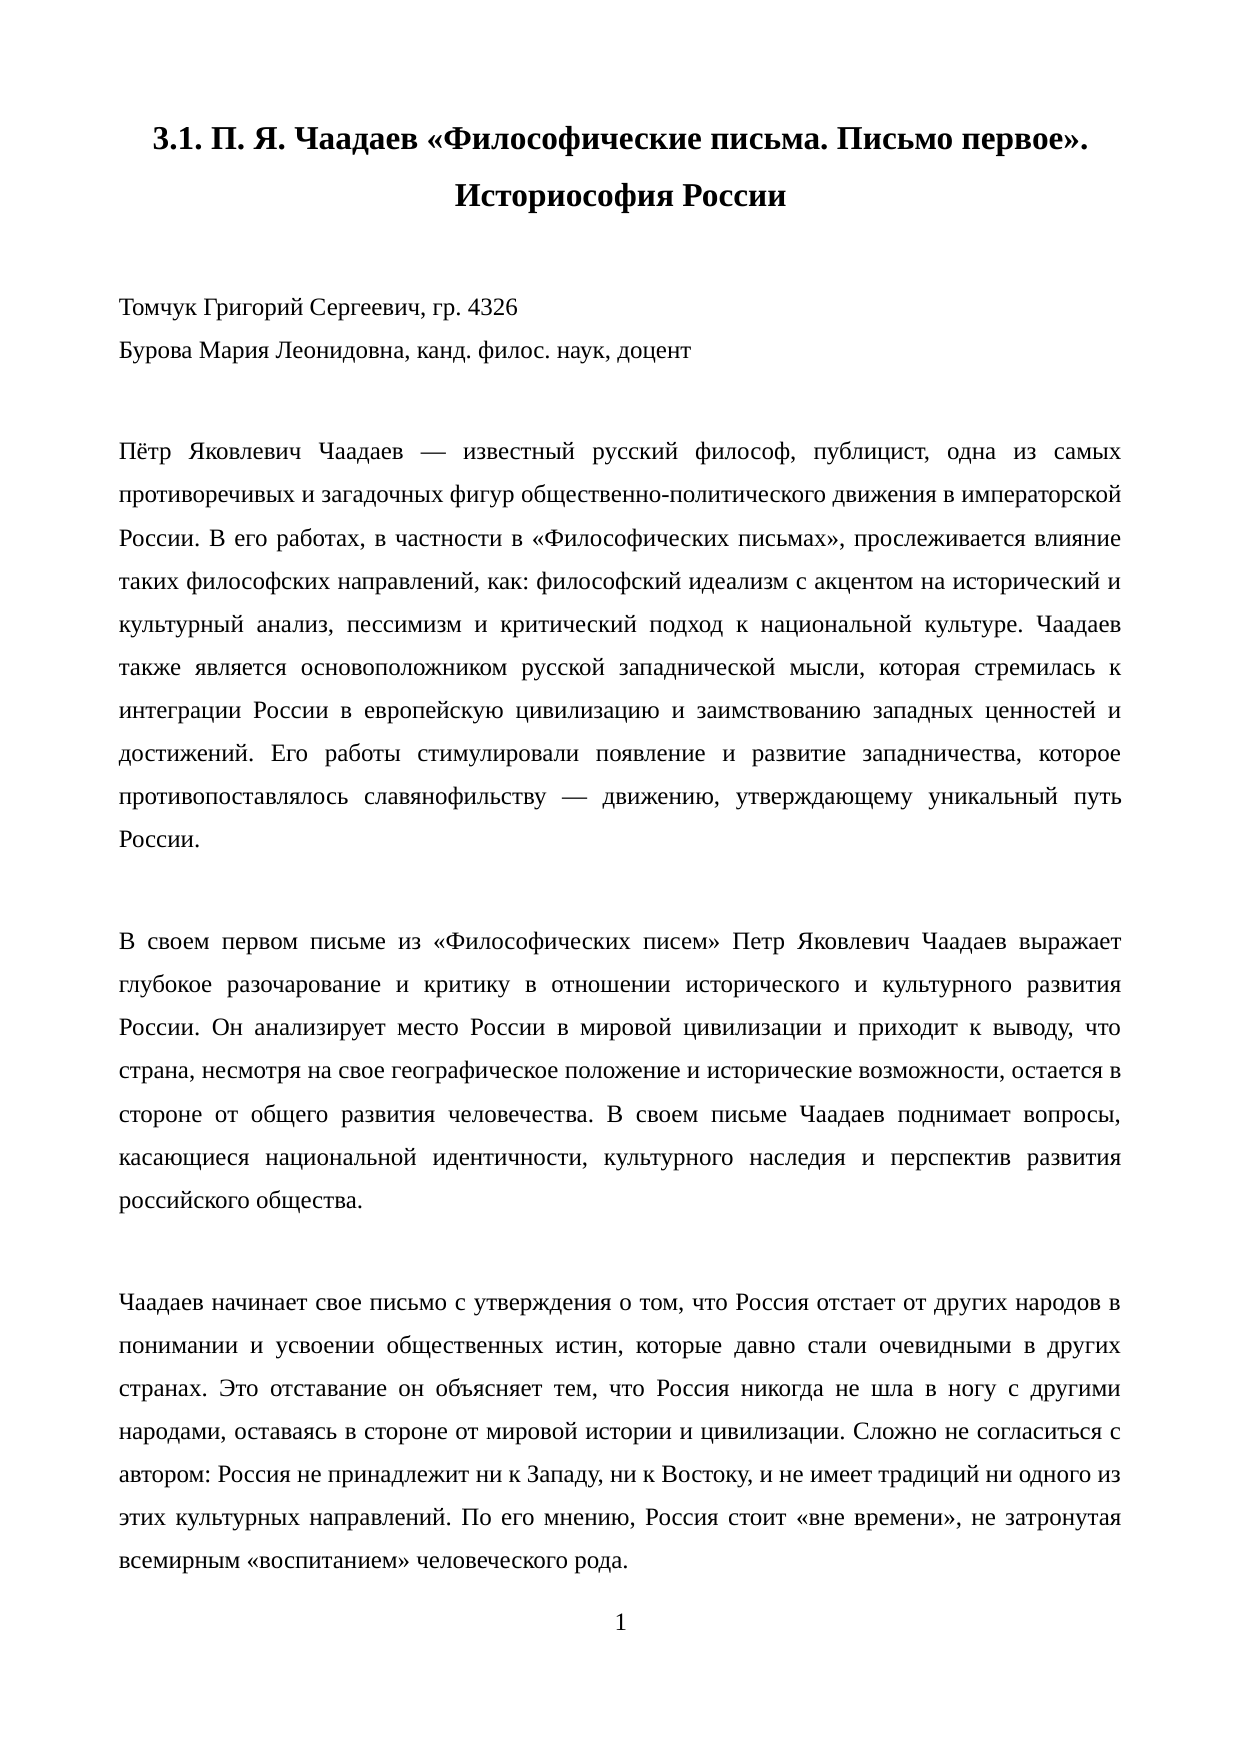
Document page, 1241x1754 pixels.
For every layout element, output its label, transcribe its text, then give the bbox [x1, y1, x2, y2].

text 3.1. П. Я. Чаадаев «Философические письма. Письмо первое». Историософия России [118, 118, 1122, 214]
text В своем первом письме из «Философических писем» Петр Яковлевич Чаадаев выражает глубокое разочарование и критику в отношении исторического и культурного развития России. Он анализирует место России в мировой цивилизации и приходит к выводу, что страна, несмотря на свое географическое положение и исторические возможности, остается в стороне от общего развития человечества. В своем письме Чаадаев поднимает вопросы, касающиеся национальной идентичности, культурного наследия и перспектив развития российского общества. [118, 926, 1122, 1214]
text Пётр Яковлевич Чаадаев — известный русский философ, публицист, одна из самых противоречивых и загадочных фигур общественно-политического движения в императорской России. В его работах, в частности в «Философических письмах», прослеживается влияние таких философских направлений, как: философский идеализм с акцентом на исторический и культурный анализ, пессимизм и критический подход к национальной культуре. Чаадаев также является основоположником русской западнической мысли, которая стремилась к интеграции России в европейскую цивилизацию и заимствованию западных ценностей и достижений. Его работы стимулировали появление и развитие западничества, которое противопоставлялось славянофильству — движению, утверждающему уникальный путь России. [118, 436, 1122, 853]
text Чаадаев начинает свое письмо с утверждения о том, что Россия отстает от других народов в понимании и усвоении общественных истин, которые давно стали очевидными в других странах. Это отставание он объясняет тем, что Россия никогда не шла в ногу с другими народами, оставаясь в стороне от мировой истории и цивилизации. Сложно не согласиться с автором: Россия не принадлежит ни к Западу, ни к Востоку, и не имеет традиций ни одного из этих культурных направлений. По его мнению, Россия стоит «вне времени», не затронутая всемирным «воспитанием» человеческого рода. [118, 1287, 1122, 1574]
text Томчук Григорий Сергеевич, гр. 4326 Бурова Мария Леонидовна, канд. филос. наук, доцент [118, 292, 1122, 363]
